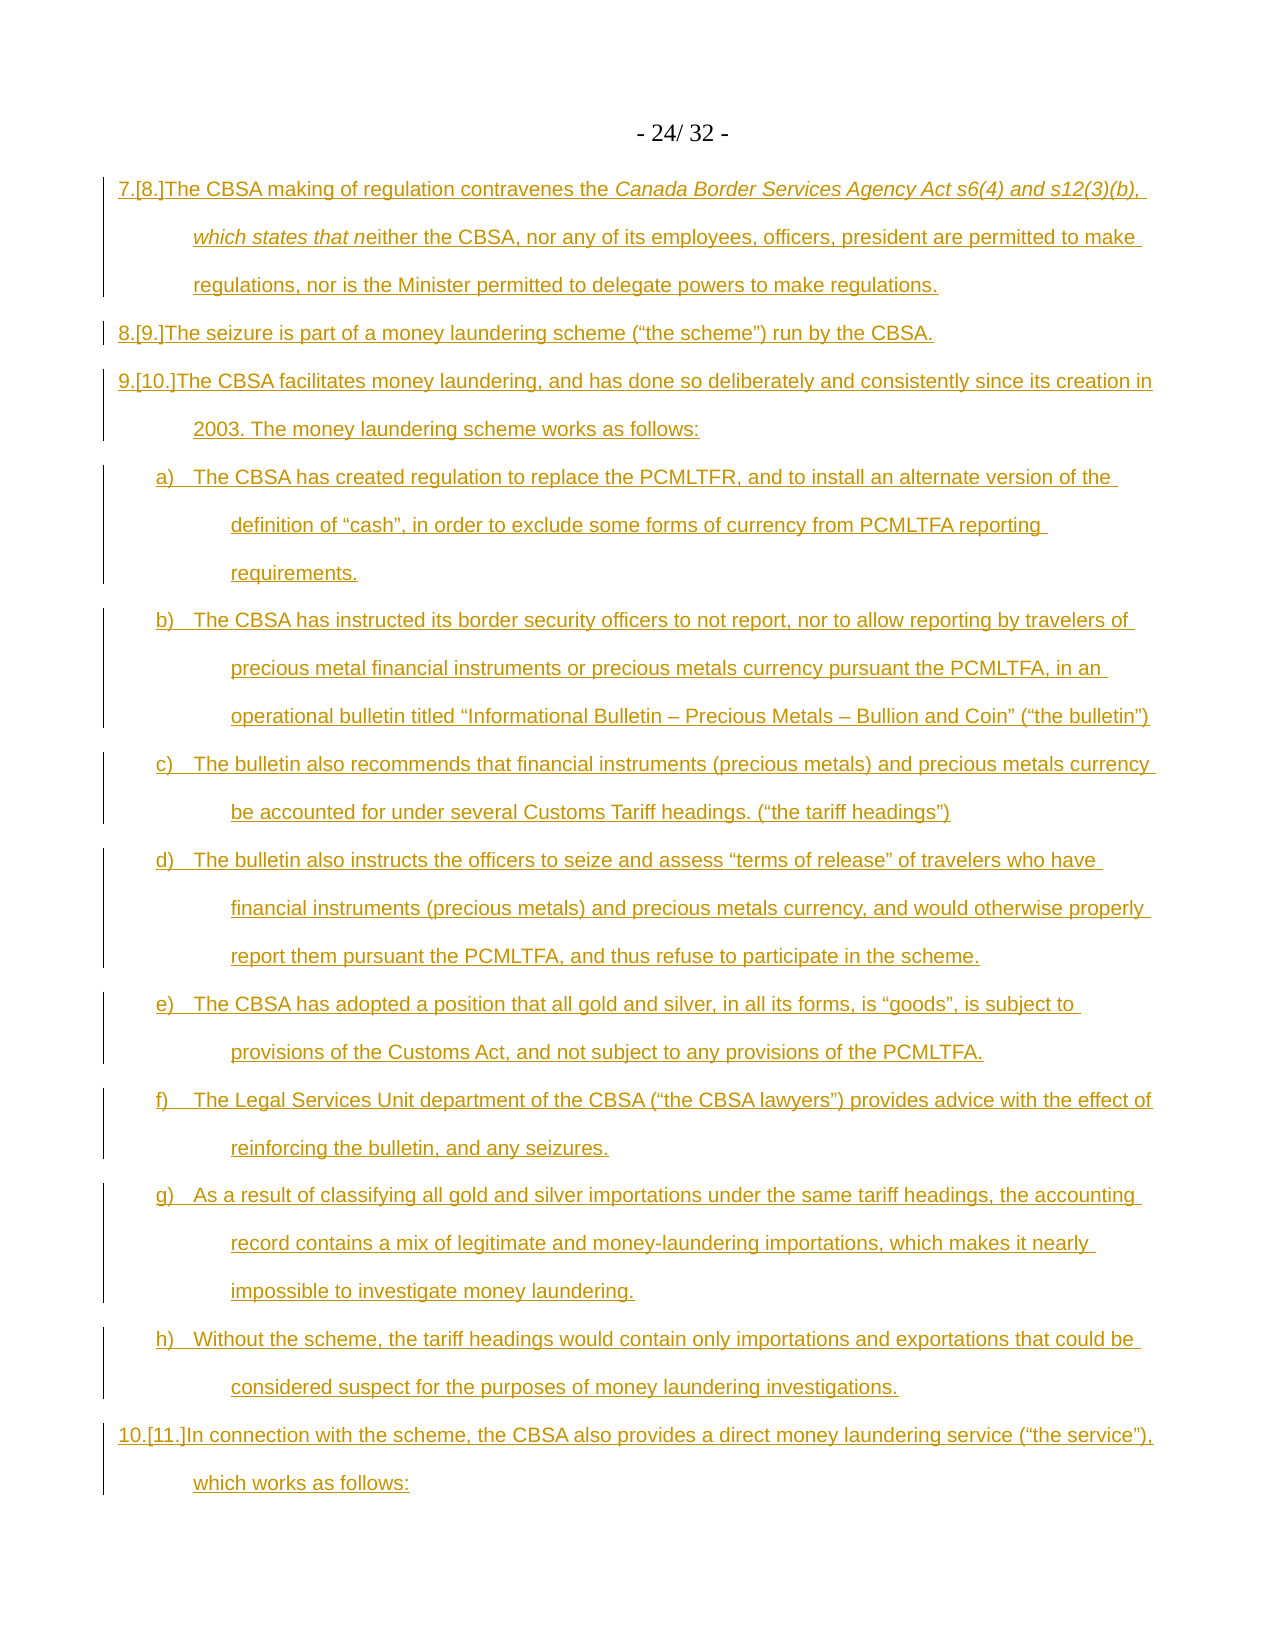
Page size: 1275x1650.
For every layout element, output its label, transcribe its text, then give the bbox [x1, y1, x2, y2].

subtitle The CBSA facilitates money laundering, and has done so deliberately and consistently since its creation in 2003. The money laundering scheme works as follows: [118, 369, 1157, 441]
subtitle The CBSA has adopted a position that all gold and silver, in all its forms, is “goods”, is subject to provisions of the Customs Act, and not subject to any provisions of the PCMLTFA. [156, 992, 1157, 1063]
subtitle In connection with the scheme, the CBSA also provides a direct money laundering service (“the service”), which works as follows: [118, 1423, 1157, 1495]
subtitle The bulletin also recommends that financial instruments (precious metals) and precious metals currency be accounted for under several Customs Tariff headings. (“the tariff headings”) [156, 752, 1157, 824]
subtitle The CBSA making of regulation contravenes the Canada Border Services Agency Act s6(4) and s12(3)(b), which states that neither the CBSA, nor any of its employees, officers, president are permitted to make regulations, nor is the Minister permitted to delegate powers to make regulations. [118, 177, 1157, 297]
subtitle The Legal Services Unit department of the CBSA (“the CBSA lawyers”) provides advice with the effect of reinforcing the bulletin, and any seizures. [156, 1087, 1157, 1159]
subtitle The seizure is part of a money laundering scheme (“the scheme”) run by the CBSA. [118, 321, 1157, 345]
subtitle The CBSA has created regulation to replace the PCMLTFR, and to install an alternate version of the definition of “cash”, in order to exclude some forms of currency from PCMLTFA reporting requirements. [156, 464, 1157, 584]
subtitle The CBSA has instructed its border security officers to not report, nor to allow reporting by travelers of precious metal financial instruments or precious metals currency pursuant the PCMLTFA, in an operational bulletin titled “Informational Bulletin – Precious Metals – Bullion and Coin” (“the bulletin”) [156, 608, 1157, 728]
subtitle Without the scheme, the tariff headings would contain only importations and exportations that could be considered suspect for the purposes of money laundering investigations. [156, 1327, 1157, 1399]
subtitle As a result of classifying all gold and silver importations under the same tariff headings, the accounting record contains a mix of legitimate and money-laundering importations, which makes it nearly impossible to investigate money laundering. [156, 1183, 1157, 1303]
subtitle The bulletin also instructs the officers to seize and assess “terms of release” of travelers who have financial instruments (precious metals) and precious metals currency, and would otherwise properly report them pursuant the PCMLTFA, and thus refuse to participate in the scheme. [156, 848, 1157, 968]
